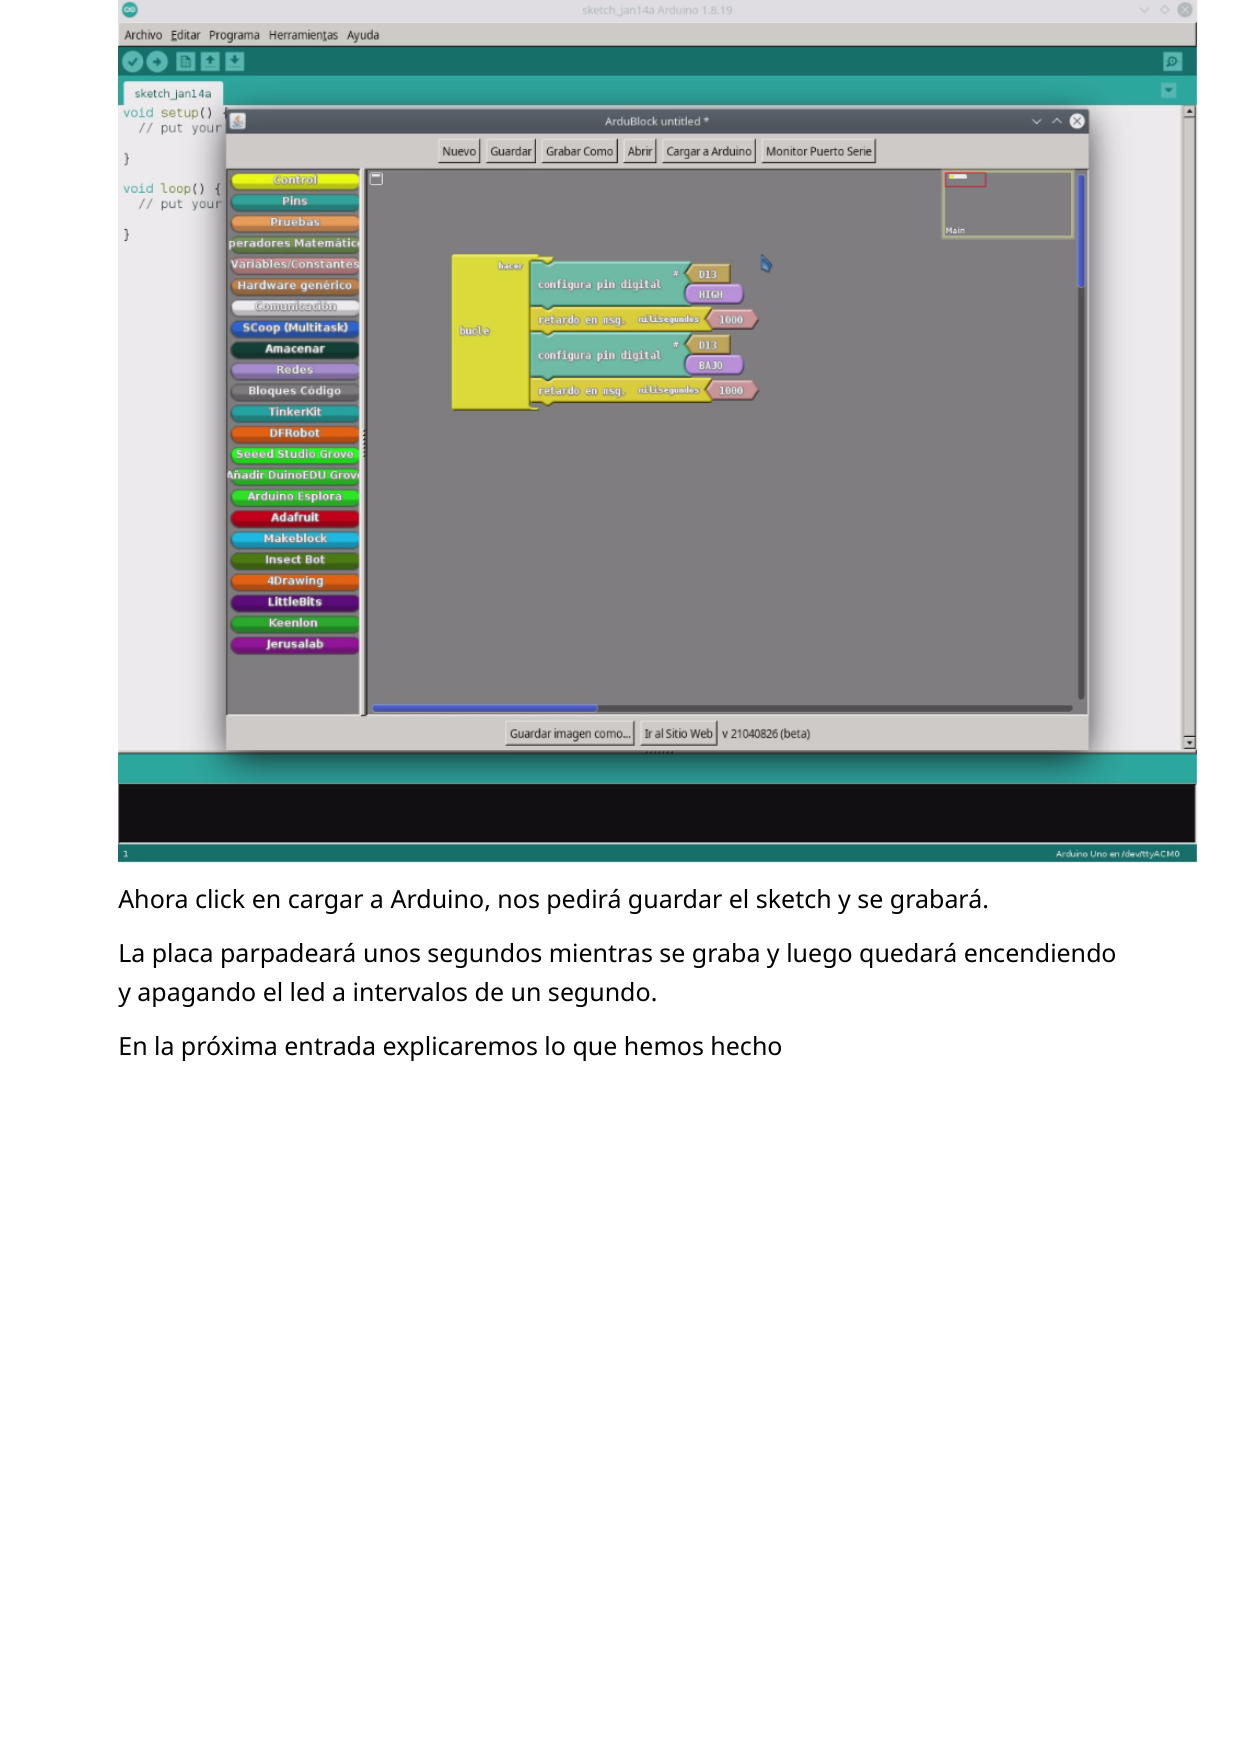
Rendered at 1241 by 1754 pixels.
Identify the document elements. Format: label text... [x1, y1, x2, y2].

text En la próxima entrada explicaremos lo que hemos hecho [118, 1029, 1122, 1063]
picture [118, 0, 1198, 863]
text Ahora click en cargar a Arduino, nos pedirá guardar el sketch y se grabará. [118, 882, 1122, 916]
text La placa parpadeará unos segundos mientras se graba y luego quedará encendiendo y apagando el led a intervalos de un segundo. [118, 936, 1122, 1009]
